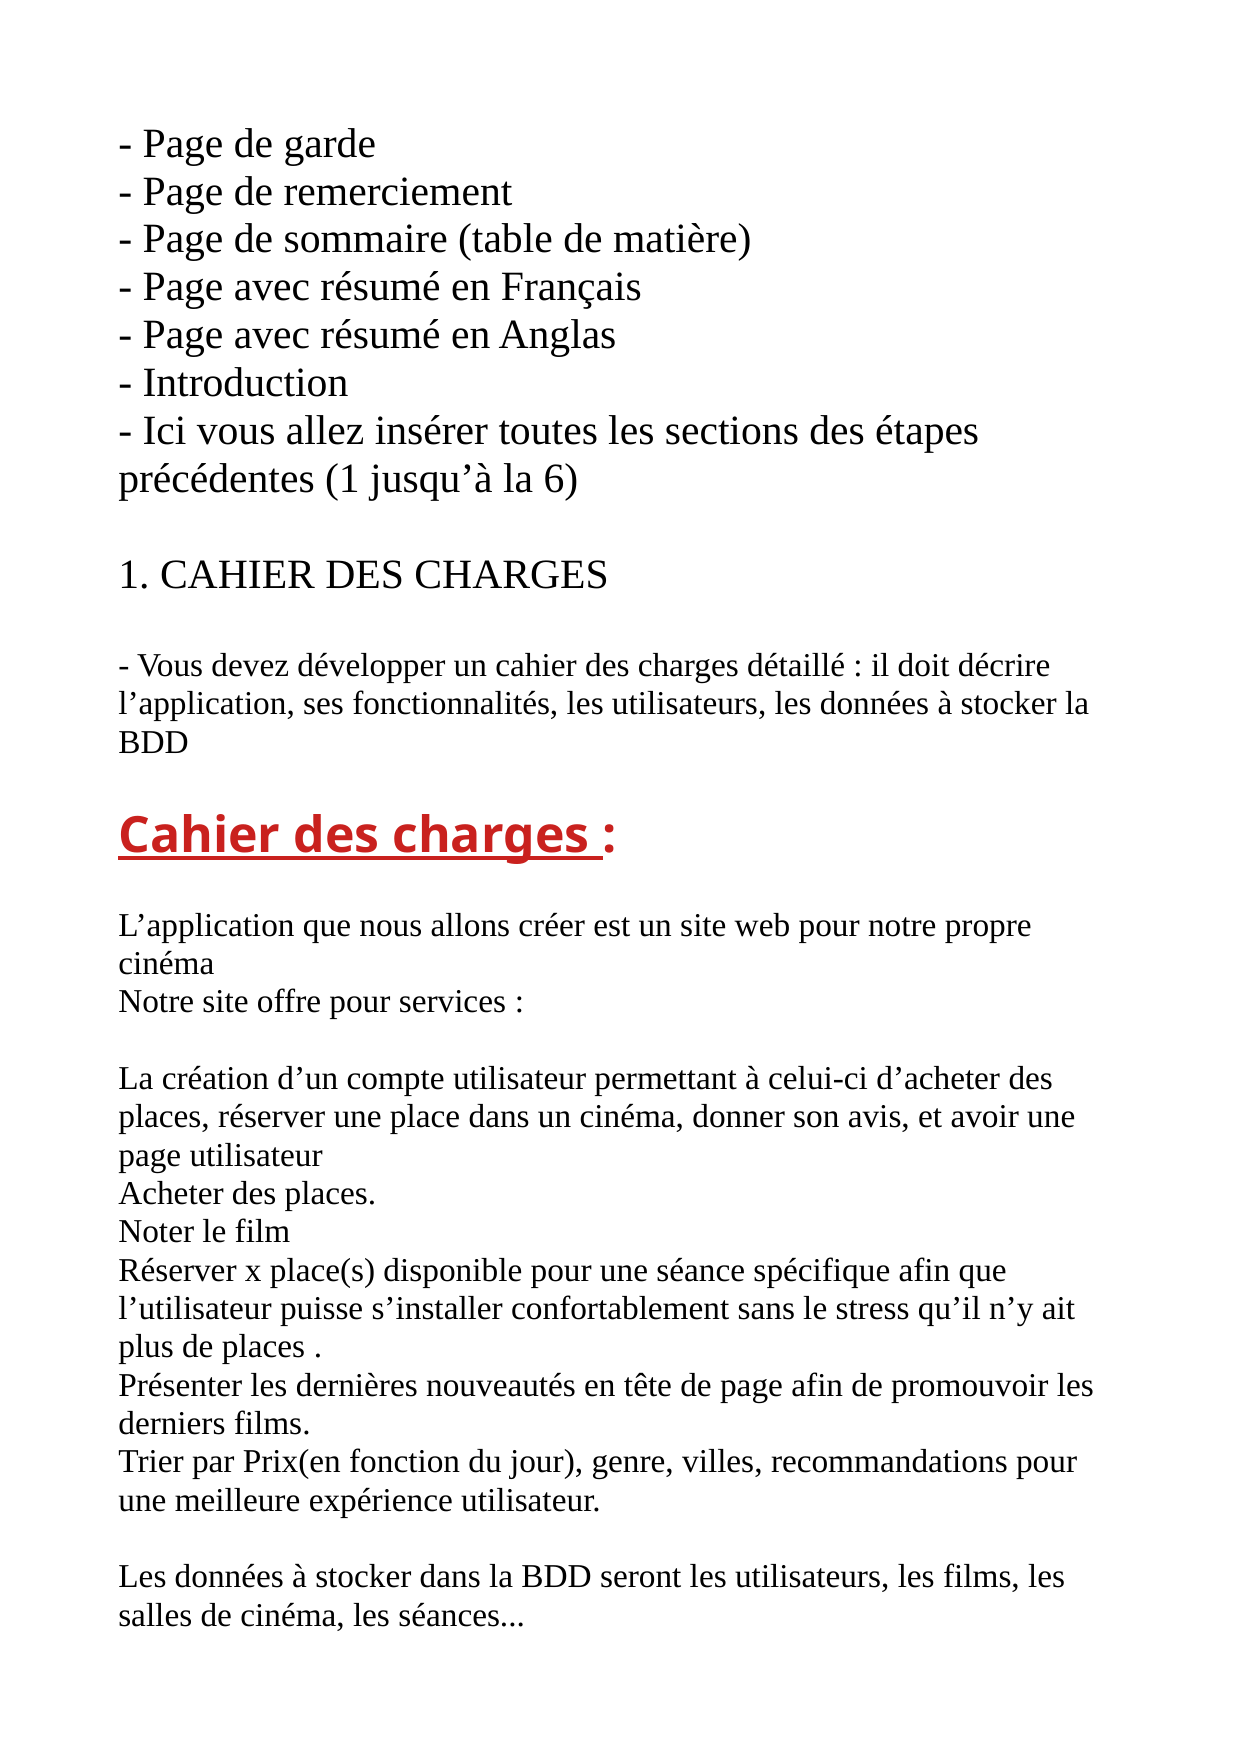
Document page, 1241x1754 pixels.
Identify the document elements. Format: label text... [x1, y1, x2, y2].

text Notre site offre pour services : [118, 982, 1122, 1020]
text - Ici vous allez insérer toutes les sections des étapes précédentes (1 jusqu’à la 6) [118, 406, 1122, 501]
text - Page de garde [118, 118, 1122, 166]
text - Introduction [118, 358, 1122, 406]
text Réserver x place(s) disponible pour une séance spécifique afin que l’utilisateur puisse s’installer confortablement sans le stress qu’il n’y ait plus de places . [118, 1250, 1122, 1365]
text - Page de remerciement [118, 166, 1122, 214]
text Les données à stocker dans la BDD seront les utilisateurs, les films, les salles de cinéma, les séances... [118, 1557, 1122, 1633]
text - Page de sommaire (table de matière) [118, 214, 1122, 262]
text Acheter des places. [118, 1173, 1122, 1212]
text L’application que nous allons créer est un site web pour notre propre cinéma [118, 905, 1122, 982]
text - Page avec résumé en Français [118, 262, 1122, 310]
text 1. CAHIER DES CHARGES [118, 549, 1122, 597]
text Trier par Prix(en fonction du jour), genre, villes, recommandations pour une meilleure expérience utilisateur. [118, 1442, 1122, 1518]
text - Page avec résumé en Anglas [118, 310, 1122, 358]
text La création d’un compte utilisateur permettant à celui-ci d’acheter des places, réserver une place dans un cinéma, donner son avis, et avoir une page utilisateur [118, 1058, 1122, 1173]
title Cahier des charges : [0, 798, 1122, 867]
text Noter le film [118, 1212, 1122, 1250]
text - Vous devez développer un cahier des charges détaillé : il doit décrire l’application, ses fonctionnalités, les utilisateurs, les données à stocker la BDD [118, 645, 1122, 760]
text Présenter les dernières nouveautés en tête de page afin de promouvoir les derniers films. [118, 1365, 1122, 1442]
